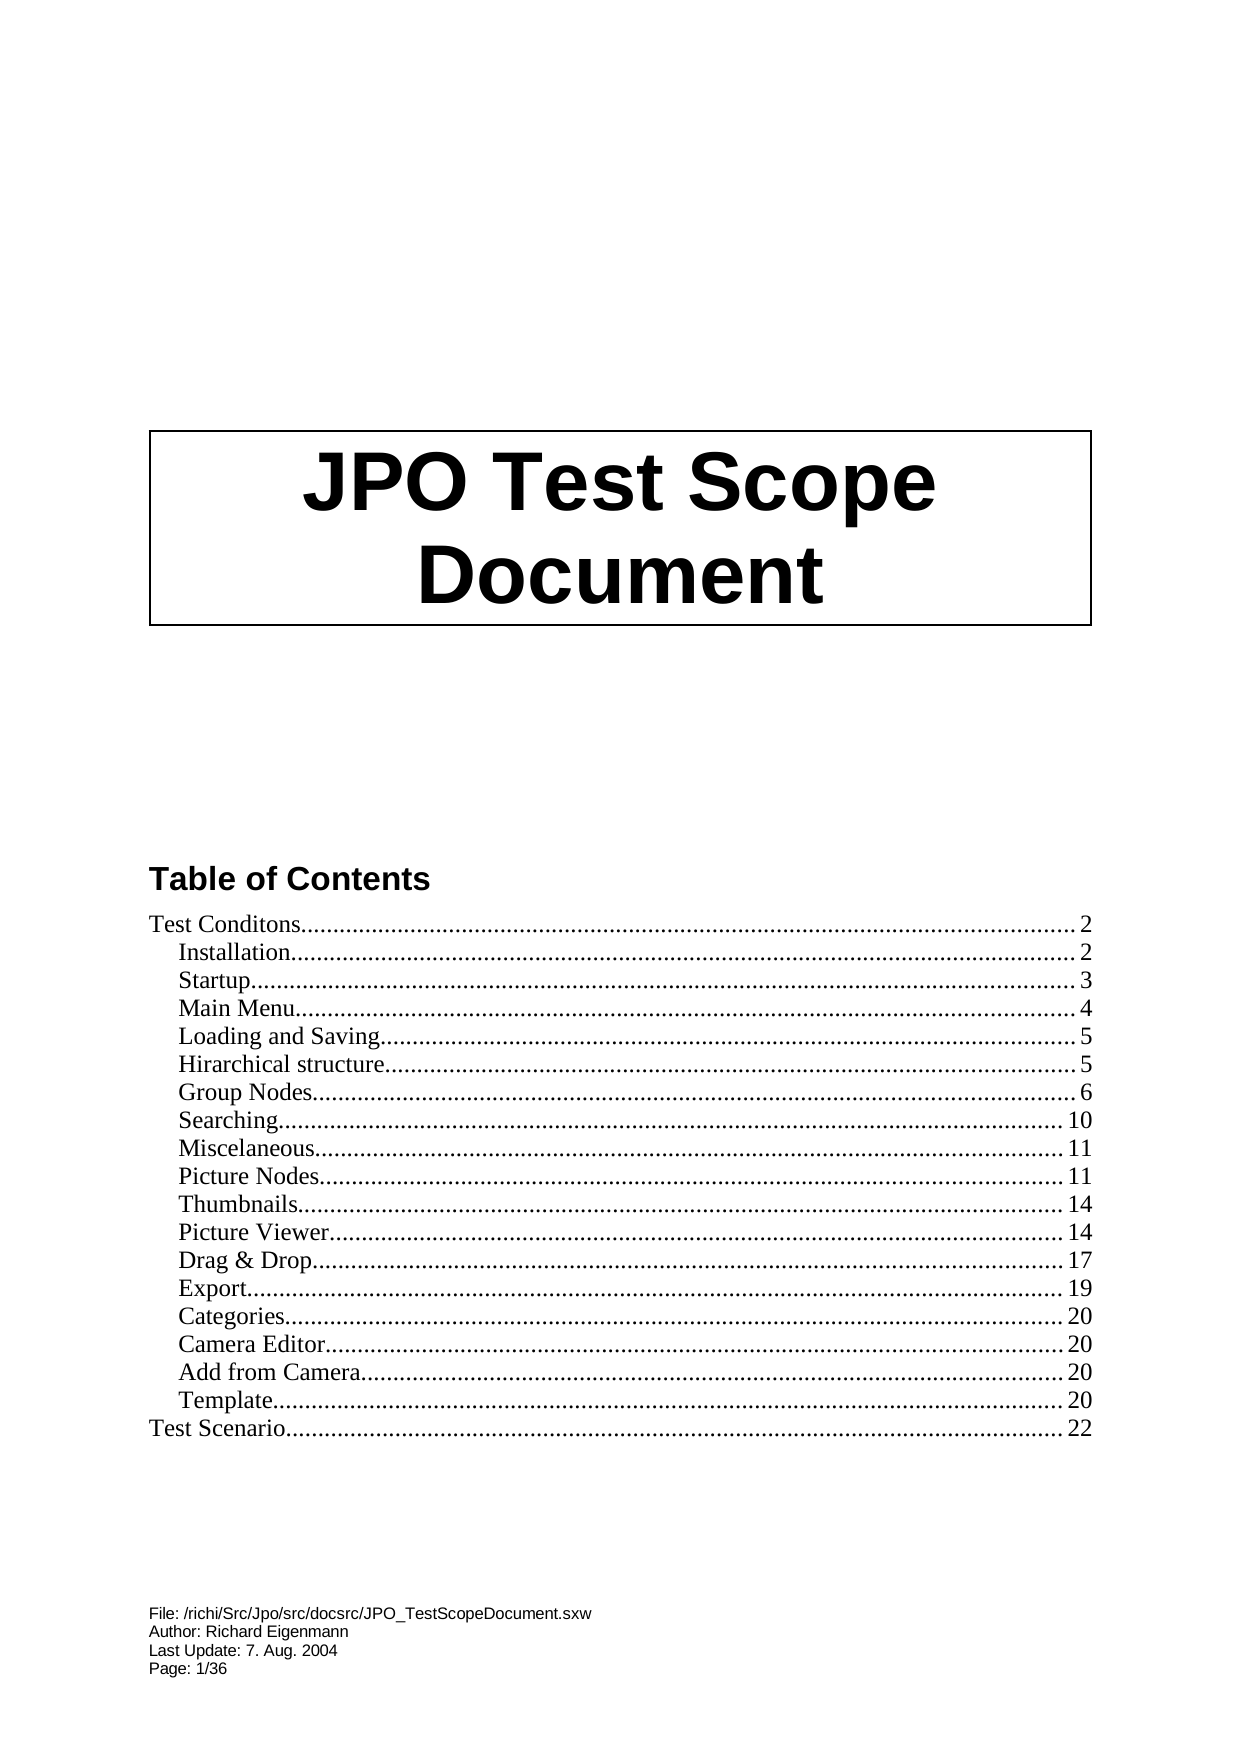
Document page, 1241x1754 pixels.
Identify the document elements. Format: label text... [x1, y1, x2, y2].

text Export 19 [178, 1274, 1092, 1302]
text Thumbnails 14 [178, 1190, 1092, 1218]
text Categories 20 [178, 1302, 1092, 1330]
title JPO Test Scope Document [151, 432, 1090, 624]
text Test Conditons 2 [148, 910, 1092, 938]
text Loading and Saving 5 [178, 1022, 1092, 1050]
text Installation 2 [178, 938, 1092, 966]
text Group Nodes 6 [178, 1078, 1092, 1106]
text Add from Camera 20 [178, 1358, 1092, 1386]
text Picture Nodes 11 [178, 1162, 1092, 1190]
text Template 20 [178, 1386, 1092, 1414]
text Startup 3 [178, 966, 1092, 994]
text Main Menu 4 [178, 994, 1092, 1022]
text Test Scenario 22 [148, 1414, 1092, 1442]
text Drag & Drop 17 [178, 1246, 1092, 1274]
text Miscelaneous 11 [178, 1134, 1092, 1162]
subtitle Table of Contents [148, 860, 1092, 897]
text Camera Editor 20 [178, 1330, 1092, 1358]
text Hirarchical structure 5 [178, 1050, 1092, 1078]
text Searching 10 [178, 1106, 1092, 1134]
text Picture Viewer 14 [178, 1218, 1092, 1246]
